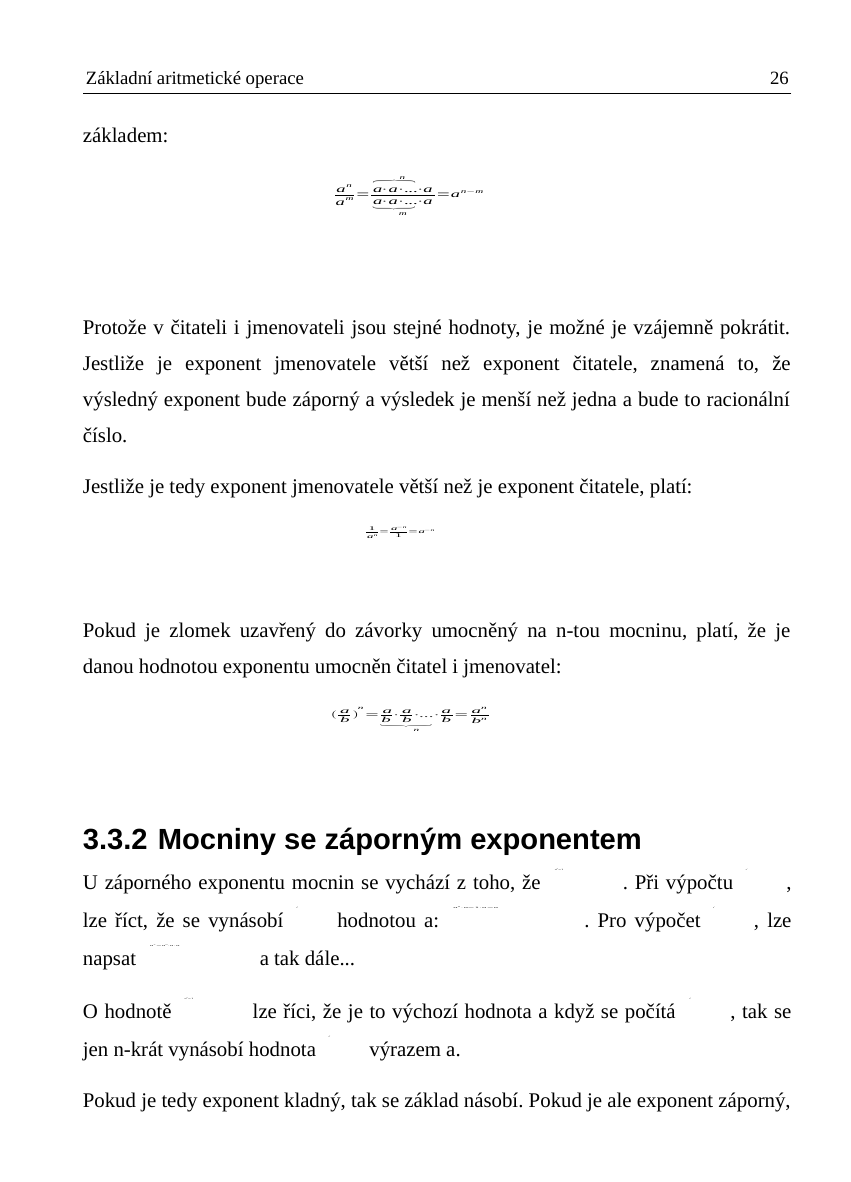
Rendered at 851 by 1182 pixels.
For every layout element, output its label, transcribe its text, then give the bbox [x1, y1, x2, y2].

text Pokud je tedy exponent kladný, tak se základ násobí. Pokud je ale exponent záporný, tak se základ bude dělit. Takžese získá tak, že se vezme počáteční hodnota a ta se podělí hodnotou: [83, 1088, 791, 1112]
text základem: [83, 123, 791, 147]
text Jestliže je tedy exponent jmenovatele větší než je exponent čitatele, platí: [83, 474, 791, 498]
text U záporného exponentu mocnin se vychází z toho, že. Při výpočtu, lze říct, že se vynásobíhodnotou a:. Pro výpočet, lze napsata tak dále... [83, 868, 791, 970]
text O hodnotělze říci, že je to výchozí hodnota a když se počítá, tak se jen n-krát vynásobí hodnotavýrazem a. [83, 997, 791, 1061]
text Pokud je zlomek uzavřený do závorky umocněný na n-tou mocninu, platí, že je danou hodnotou exponentu umocněn čitatel i jmenovatel: [83, 618, 791, 678]
text Protože v čitateli i jmenovateli jsou stejné hodnoty, je možné je vzájemně pokrátit. Jestliže je exponent jmenovatele větší než exponent čitatele, znamená to, že výsledný exponent bude záporný a výsledek je menší než jedna a bude to racionální číslo. [83, 315, 791, 447]
subtitle Mocniny se záporným exponentem [83, 822, 791, 856]
